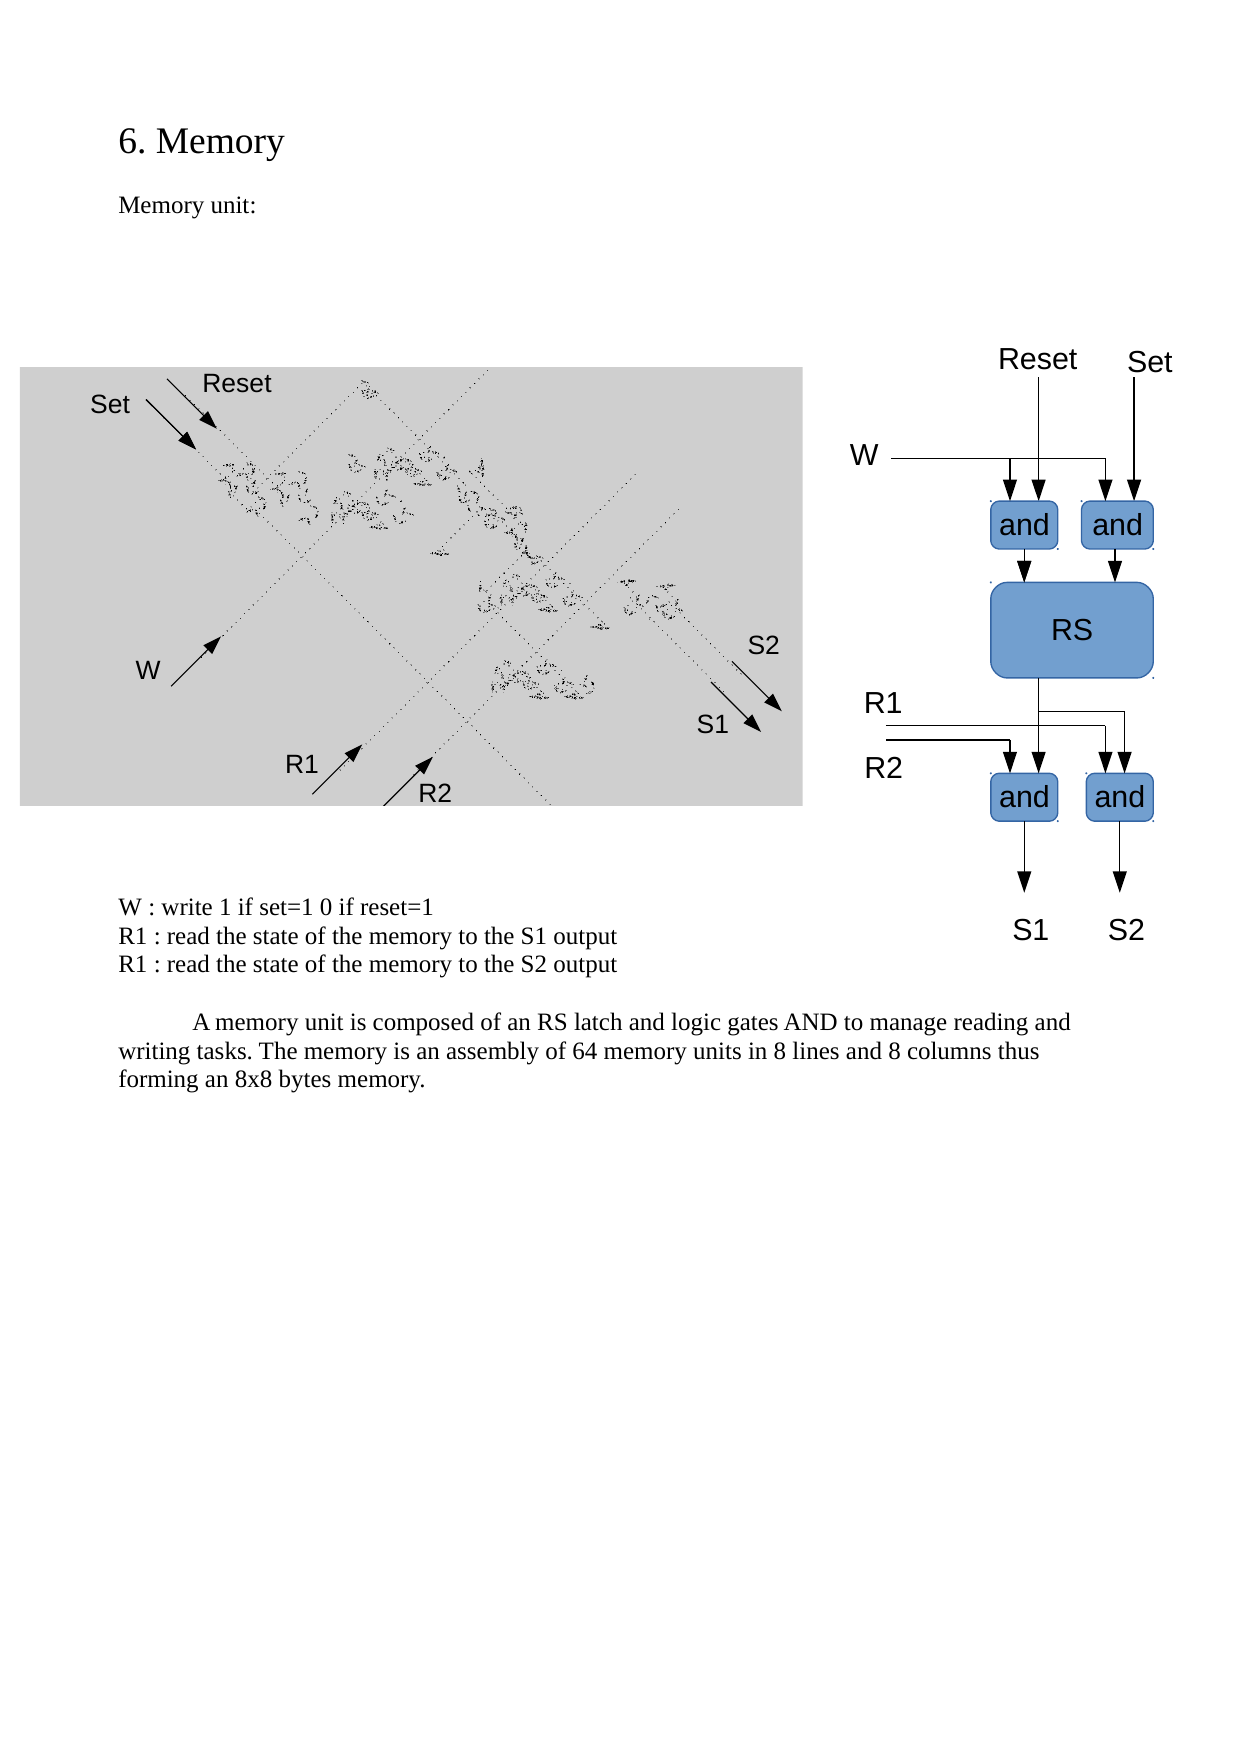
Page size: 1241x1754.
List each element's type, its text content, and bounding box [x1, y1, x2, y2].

text A memory unit is composed of an RS latch and logic gates AND to manage reading and writing tasks. The memory is an assembly of 64 memory units in 8 lines and 8 columns thus forming an 8x8 bytes memory. [118, 1007, 1122, 1093]
text R1 : read the state of the memory to the S1 output [118, 921, 1122, 949]
text R1 : read the state of the memory to the S2 output [118, 949, 1122, 978]
text Memory unit: [118, 190, 1122, 219]
text W : write 1 if set=1 0 if reset=1 [118, 892, 1122, 921]
text 6. Memory [118, 118, 1122, 161]
